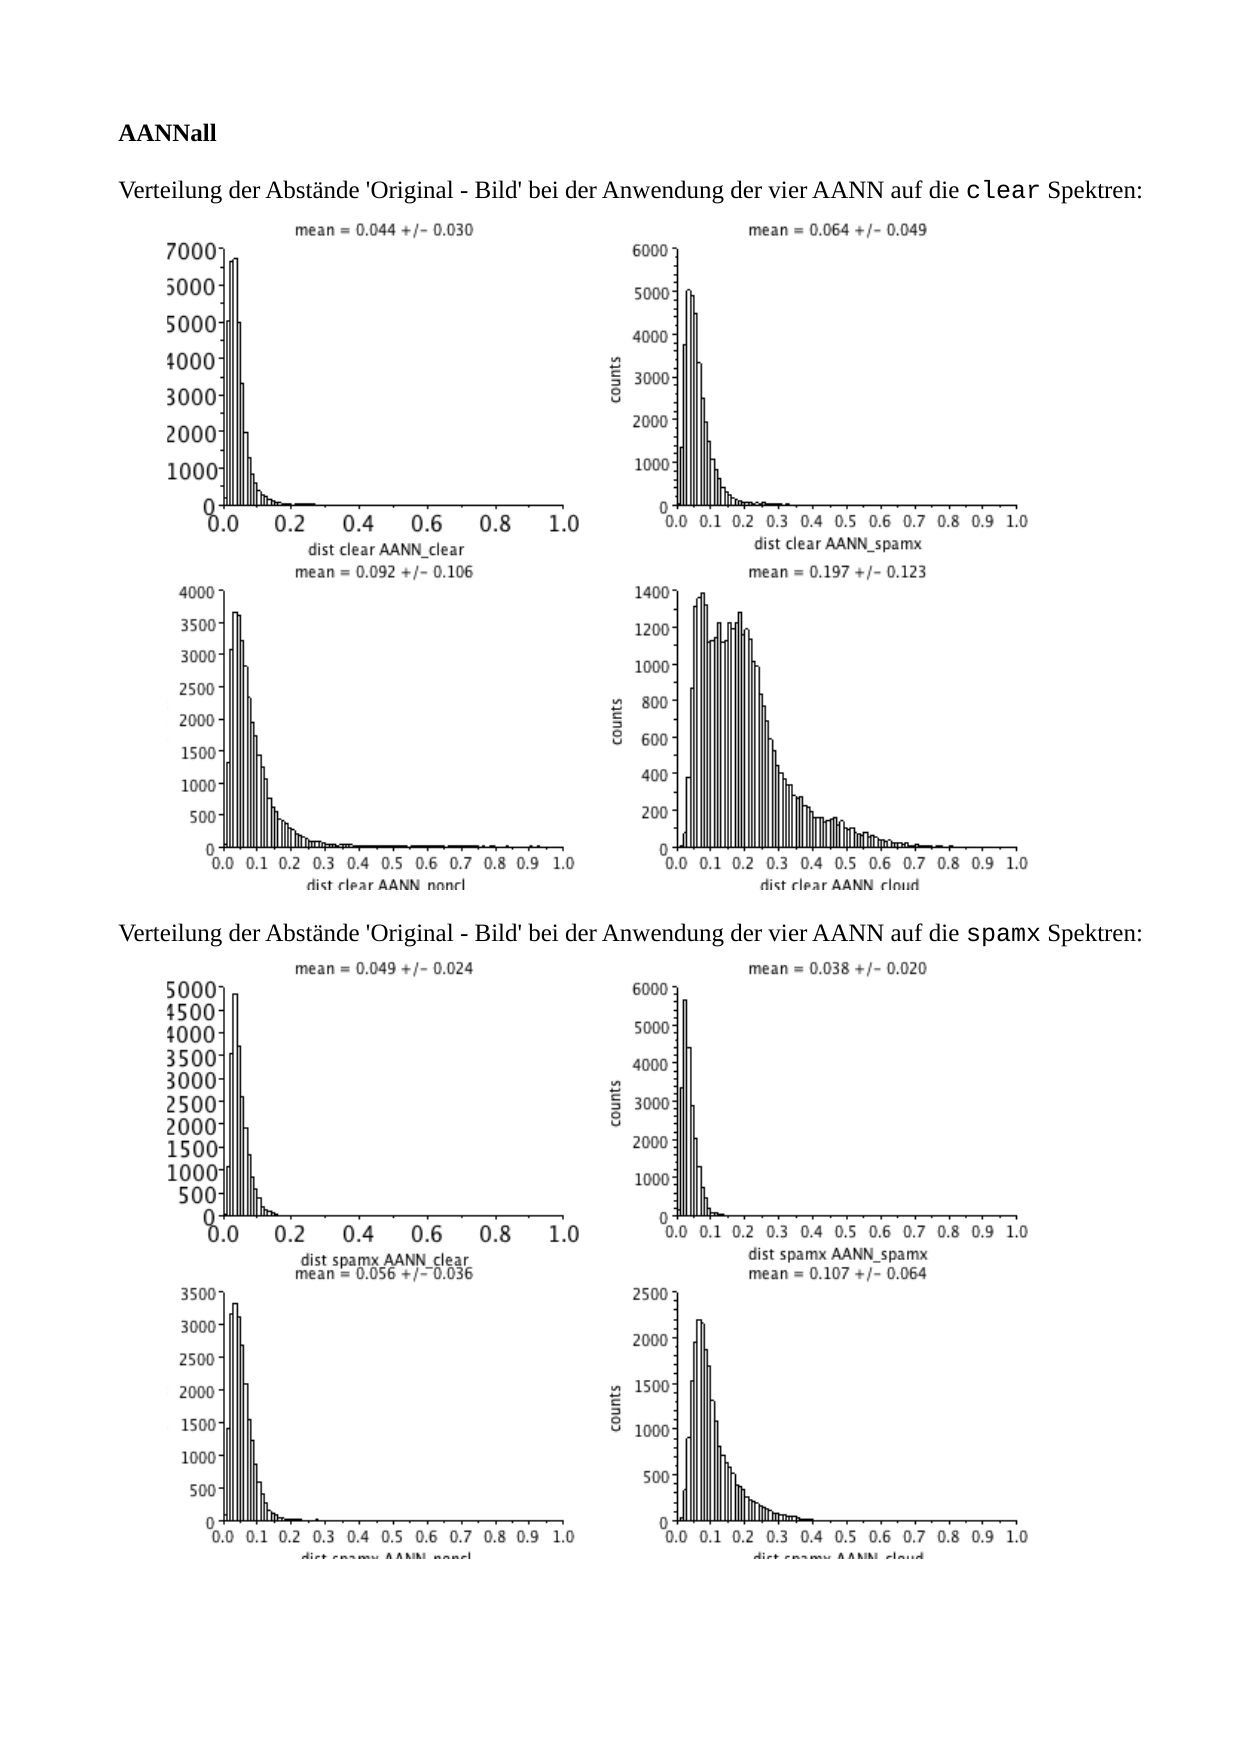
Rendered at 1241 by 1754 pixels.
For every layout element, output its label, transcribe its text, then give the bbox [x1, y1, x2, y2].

text Verteilung der Abstände 'Original - Bild' bei der Anwendung der vier AANN auf die clear Spektren: [118, 176, 1169, 206]
picture [167, 949, 1074, 1559]
text AANNall [118, 118, 1122, 147]
picture [167, 206, 1074, 890]
text Verteilung der Abstände 'Original - Bild' bei der Anwendung der vier AANN auf die spamx Spektren: [118, 918, 1169, 949]
